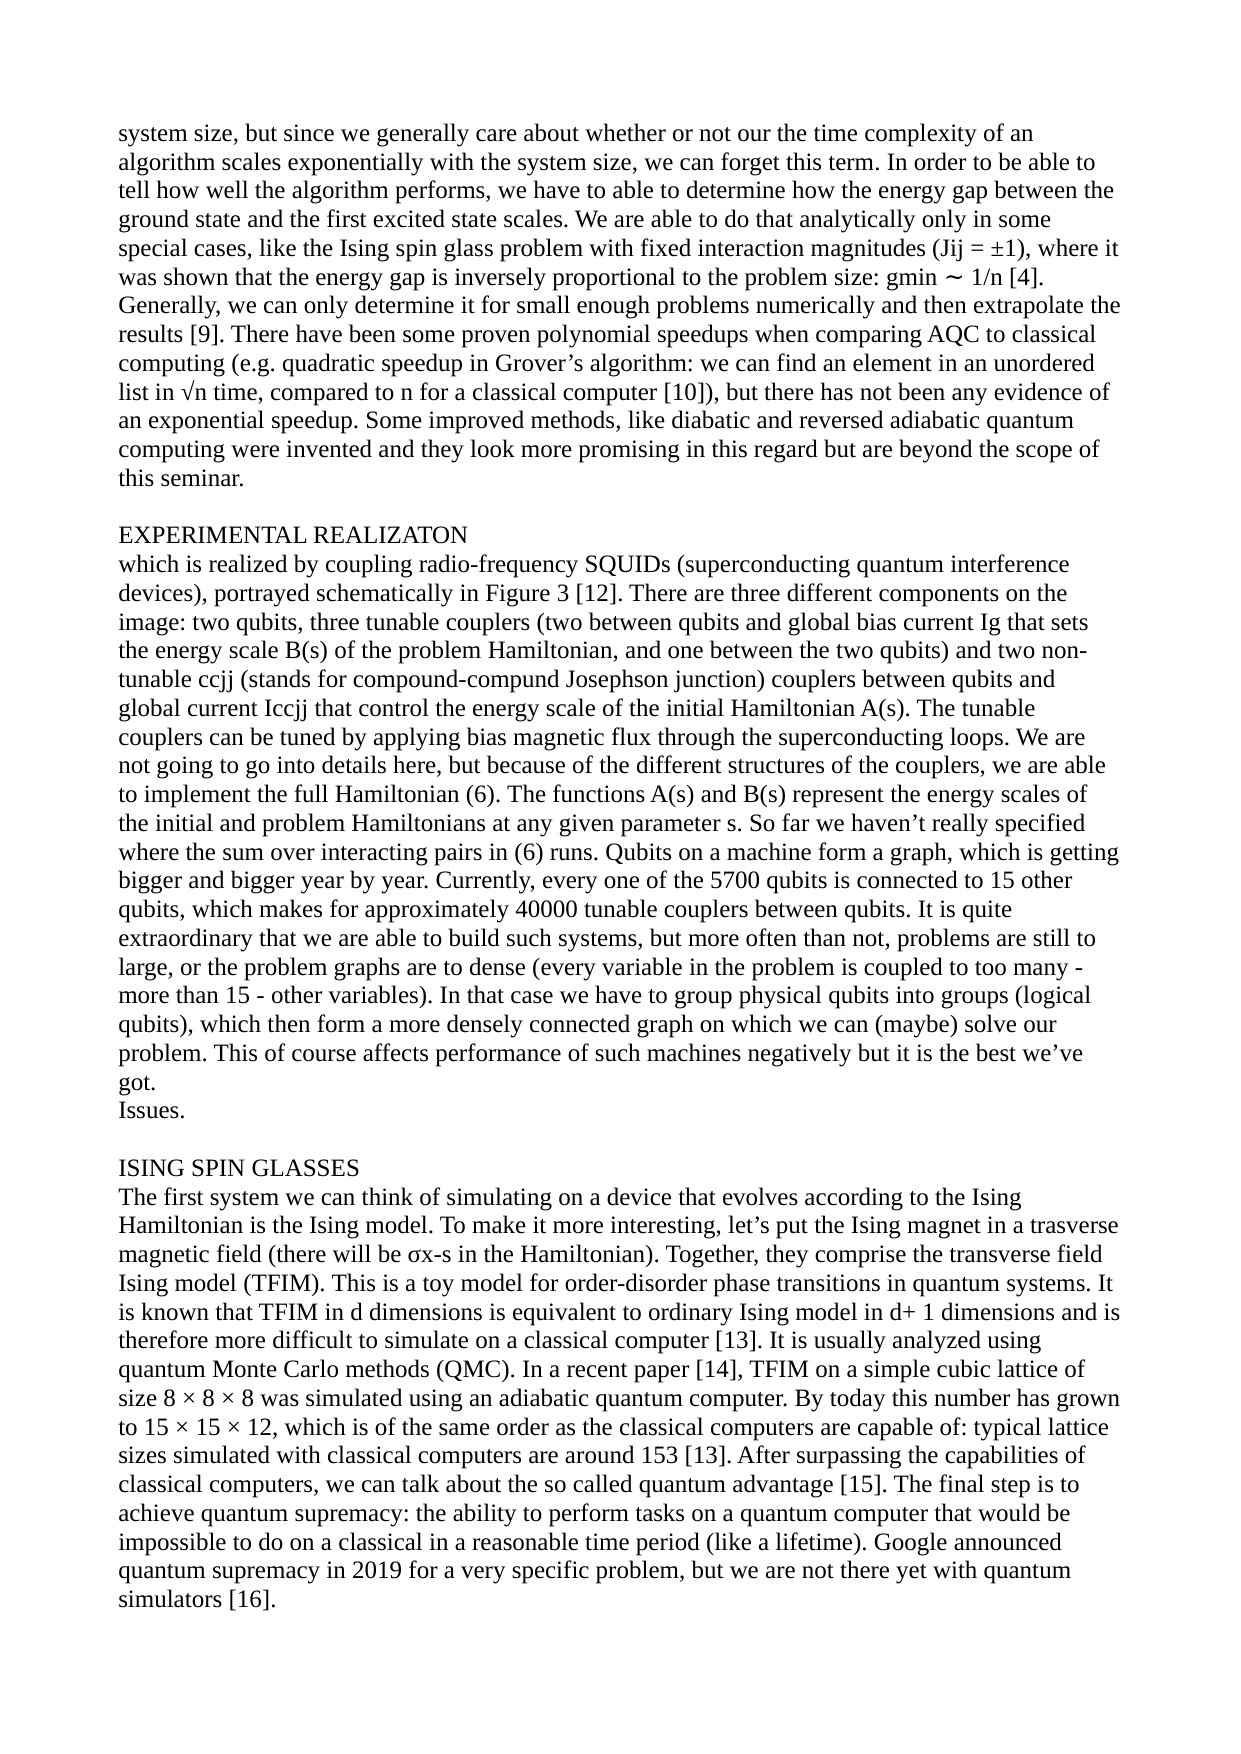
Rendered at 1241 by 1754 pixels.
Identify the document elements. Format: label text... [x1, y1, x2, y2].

text ISING SPIN GLASSES [118, 1153, 1122, 1182]
text Issues. [118, 1096, 1122, 1124]
text system size, but since we generally care about whether or not our the time complexity of an algorithm scales exponentially with the system size, we can forget this term. In order to be able to tell how well the algorithm performs, we have to able to determine how the energy gap between the ground state and the first excited state scales. We are able to do that analytically only in some special cases, like the Ising spin glass problem with fixed interaction magnitudes (Jij = ±1), where it was shown that the energy gap is inversely proportional to the problem size: gmin ∼ 1/n [4]. Generally, we can only determine it for small enough problems numerically and then extrapolate the results [9]. There have been some proven polynomial speedups when comparing AQC to classical computing (e.g. quadratic speedup in Grover’s algorithm: we can find an element in an unordered list in √n time, compared to n for a classical computer [10]), but there has not been any evidence of an exponential speedup. Some improved methods, like diabatic and reversed adiabatic quantum computing were invented and they look more promising in this regard but are beyond the scope of this seminar. [118, 118, 1122, 492]
text EXPERIMENTAL REALIZATON [118, 521, 1122, 549]
text which is realized by coupling radio-frequency SQUIDs (superconducting quantum interference devices), portrayed schematically in Figure 3 [12]. There are three different components on the image: two qubits, three tunable couplers (two between qubits and global bias current Ig that sets the energy scale B(s) of the problem Hamiltonian, and one between the two qubits) and two non-tunable ccjj (stands for compound-compund Josephson junction) couplers between qubits and global current Iccjj that control the energy scale of the initial Hamiltonian A(s). The tunable couplers can be tuned by applying bias magnetic flux through the superconducting loops. We are not going to go into details here, but because of the different structures of the couplers, we are able to implement the full Hamiltonian (6). The functions A(s) and B(s) represent the energy scales of the initial and problem Hamiltonians at any given parameter s. So far we haven’t really specified where the sum over interacting pairs in (6) runs. Qubits on a machine form a graph, which is getting bigger and bigger year by year. Currently, every one of the 5700 qubits is connected to 15 other qubits, which makes for approximately 40000 tunable couplers between qubits. It is quite extraordinary that we are able to build such systems, but more often than not, problems are still to large, or the problem graphs are to dense (every variable in the problem is coupled to too many - more than 15 - other variables). In that case we have to group physical qubits into groups (logical qubits), which then form a more densely connected graph on which we can (maybe) solve our problem. This of course affects performance of such machines negatively but it is the best we’ve got. [118, 549, 1122, 1096]
text The first system we can think of simulating on a device that evolves according to the Ising Hamiltonian is the Ising model. To make it more interesting, let’s put the Ising magnet in a trasverse magnetic field (there will be σx-s in the Hamiltonian). Together, they comprise the transverse field Ising model (TFIM). This is a toy model for order-disorder phase transitions in quantum systems. It is known that TFIM in d dimensions is equivalent to ordinary Ising model in d+ 1 dimensions and is therefore more difficult to simulate on a classical computer [13]. It is usually analyzed using quantum Monte Carlo methods (QMC). In a recent paper [14], TFIM on a simple cubic lattice of size 8 × 8 × 8 was simulated using an adiabatic quantum computer. By today this number has grown to 15 × 15 × 12, which is of the same order as the classical computers are capable of: typical lattice sizes simulated with classical computers are around 153 [13]. After surpassing the capabilities of classical computers, we can talk about the so called quantum advantage [15]. The final step is to achieve quantum supremacy: the ability to perform tasks on a quantum computer that would be impossible to do on a classical in a reasonable time period (like a lifetime). Google announced quantum supremacy in 2019 for a very specific problem, but we are not there yet with quantum simulators [16]. [118, 1182, 1122, 1613]
